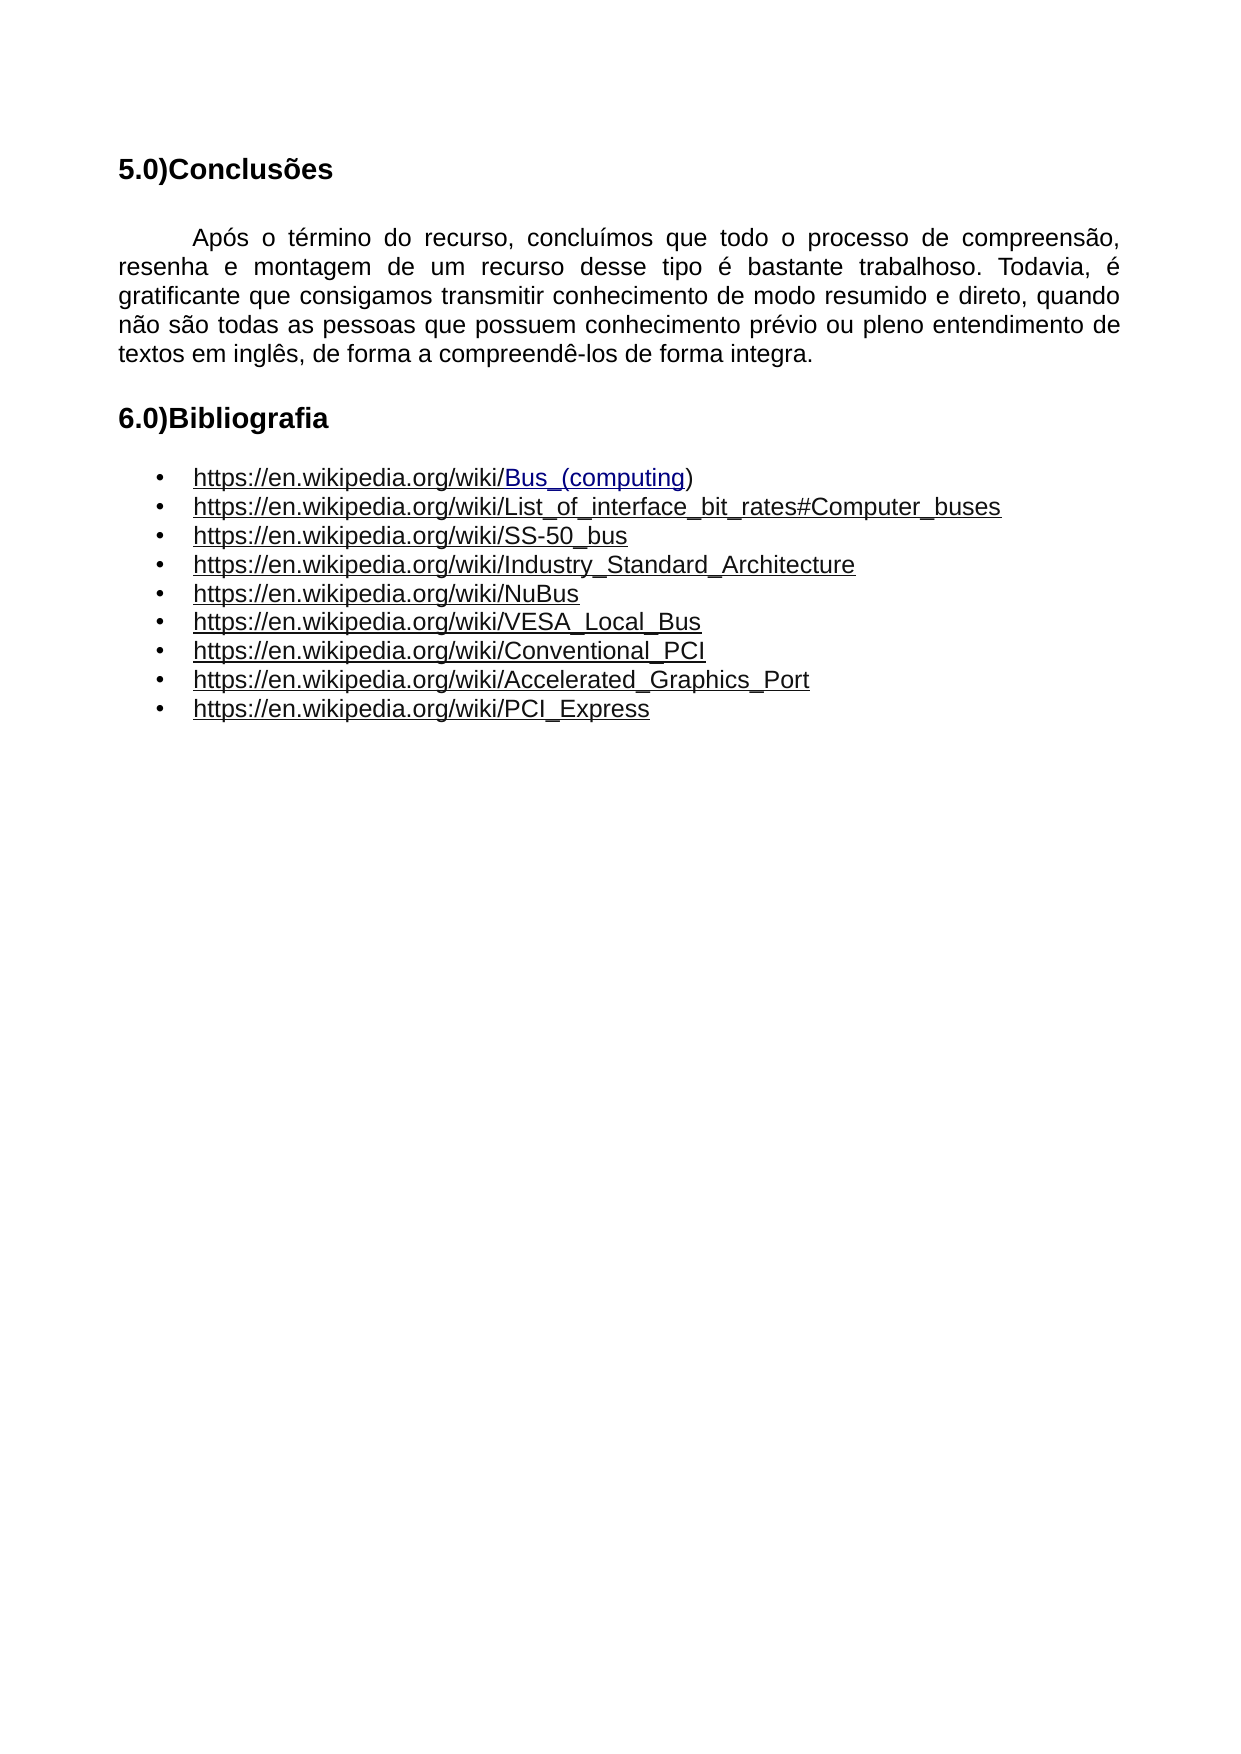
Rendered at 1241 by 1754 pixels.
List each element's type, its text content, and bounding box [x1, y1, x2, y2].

text 6.0)Bibliografia [118, 401, 1122, 434]
list https://en.wikipedia.org/wiki/Bus_(computing) [156, 463, 1122, 492]
list https://en.wikipedia.org/wiki/Accelerated_Graphics_Port [156, 665, 1122, 694]
text 5.0)Conclusões [118, 152, 1122, 185]
list https://en.wikipedia.org/wiki/NuBus [156, 578, 1122, 607]
text Após o término do recurso, concluímos que todo o processo de compreensão, resenha e montagem de um recurso desse tipo é bastante trabalhoso. Todavia, é gratificante que consigamos transmitir conhecimento de modo resumido e direto, quando não são todas as pessoas que possuem conhecimento prévio ou pleno entendimento de textos em inglês, de forma a compreendê-los de forma integra. [118, 219, 1122, 367]
list https://en.wikipedia.org/wiki/PCI_Express [156, 694, 1122, 723]
list https://en.wikipedia.org/wiki/Conventional_PCI [156, 636, 1122, 665]
list https://en.wikipedia.org/wiki/SS-50_bus [156, 521, 1122, 550]
list https://en.wikipedia.org/wiki/VESA_Local_Bus [156, 607, 1122, 636]
list https://en.wikipedia.org/wiki/List_of_interface_bit_rates#Computer_buses [156, 492, 1122, 521]
list https://en.wikipedia.org/wiki/Industry_Standard_Architecture [156, 550, 1122, 578]
